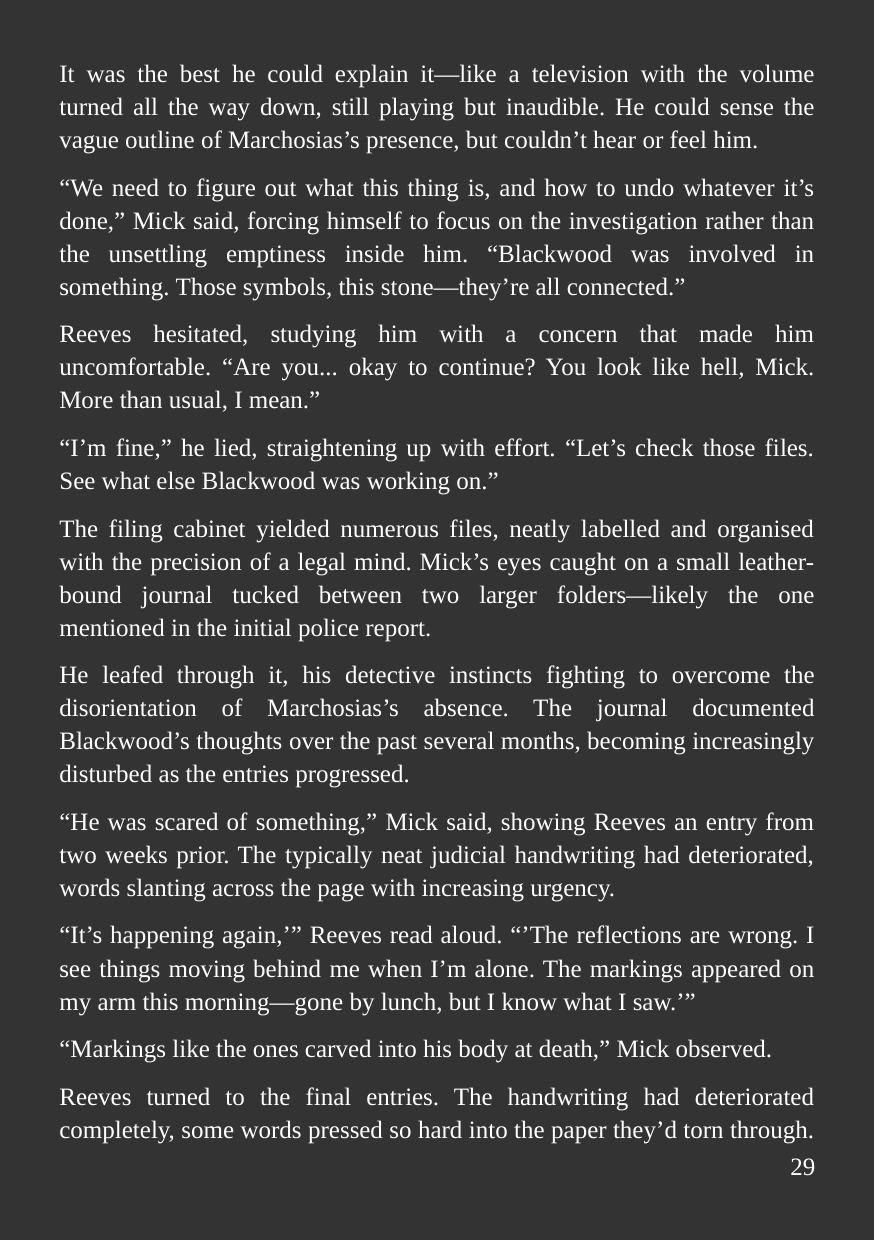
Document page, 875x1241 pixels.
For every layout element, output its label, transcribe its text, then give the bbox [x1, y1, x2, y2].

text Reeves hesitated, studying him with a concern that made him uncomfortable. “Are you... okay to continue? You look like hell, Mick. More than usual, I mean.” [59, 319, 815, 414]
text “Markings like the ones carved into his body at death,” Mick observed. [59, 1034, 815, 1063]
text Reeves turned to the final entries. The handwriting had deteriorated completely, some words pressed so hard into the paper they’d torn through. [59, 1082, 815, 1144]
text “He was scared of something,” Mick said, showing Reeves an entry from two weeks prior. The typically neat judicial handwriting had deteriorated, words slanting across the page with increasing urgency. [59, 807, 815, 902]
text “I’m fine,” he lied, straightening up with effort. “Let’s check those files. See what else Blackwood was working on.” [59, 433, 815, 495]
text The filing cabinet yielded numerous files, neatly labelled and organised with the precision of a legal mind. Mick’s eyes caught on a small leather-bound journal tucked between two larger folders—likely the one mentioned in the initial police report. [59, 514, 815, 641]
text “We need to figure out what this thing is, and how to undo whatever it’s done,” Mick said, forcing himself to focus on the investigation rather than the unsettling emptiness inside him. “Blackwood was involved in something. Those symbols, this stone—they’re all connected.” [59, 173, 815, 301]
text It was the best he could explain it—like a television with the volume turned all the way down, still playing but inaudible. He could sense the vague outline of Marchosias’s presence, but couldn’t hear or feel him. [59, 59, 815, 154]
text He leafed through it, his detective instincts fighting to overcome the disorientation of Marchosias’s absence. The journal documented Blackwood’s thoughts over the past several months, becoming increasingly disturbed as the entries progressed. [59, 660, 815, 788]
text “It’s happening again,’” Reeves read aloud. “’The reflections are wrong. I see things moving behind me when I’m alone. The markings appeared on my arm this morning—gone by lunch, but I know what I saw.’” [59, 921, 815, 1015]
